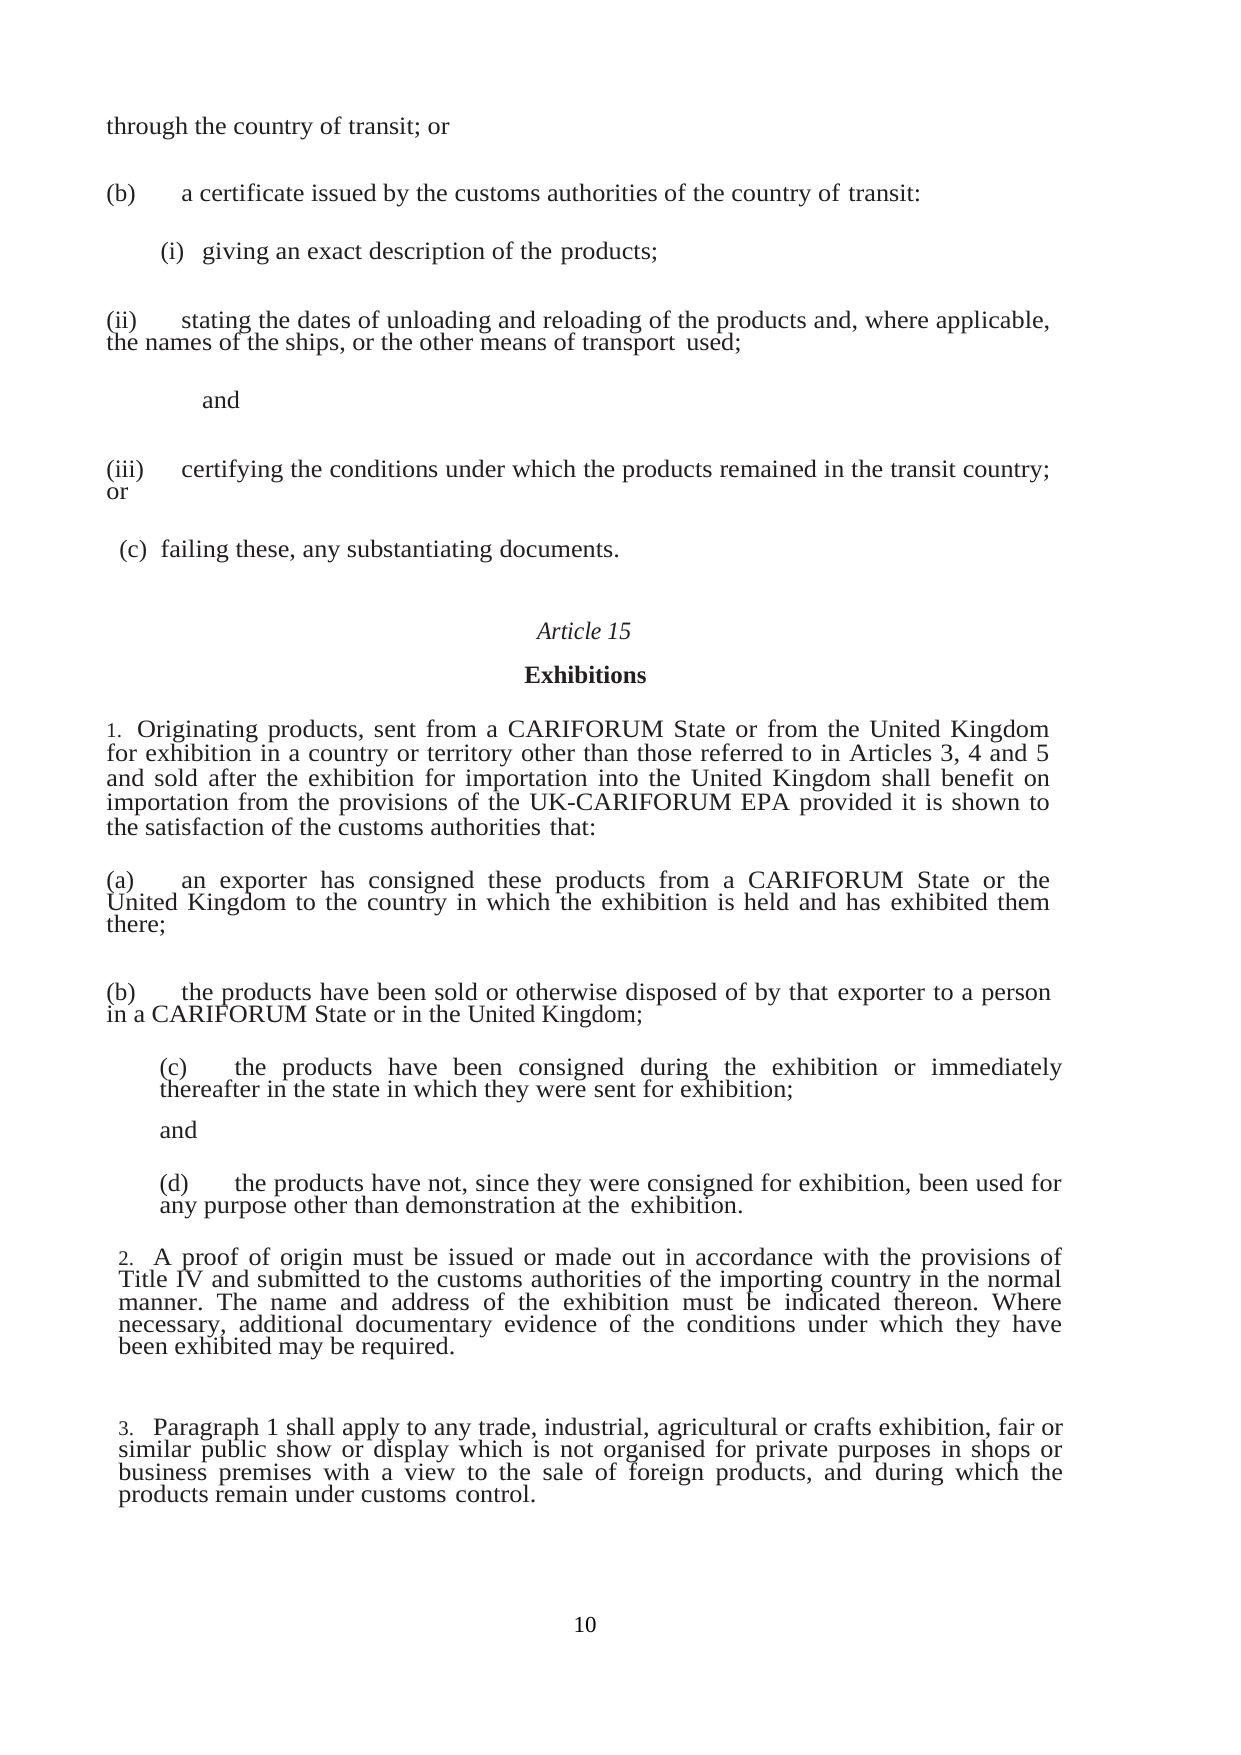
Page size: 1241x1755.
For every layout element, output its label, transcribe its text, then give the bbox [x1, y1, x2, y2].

list Paragraph 1 shall apply to any trade, industrial, agricultural or crafts exhibition, fair or similar public show or display which is not organised for private purposes in shops or business premises with a view to the sale of foreign products, and during which the products remain under customs control. [118, 1418, 1063, 1507]
list stating the dates of unloading and reloading of the products and, where applicable, the names of the ships, or the other means of transport used; [106, 311, 1051, 355]
list certifying the conditions under which the products remained in the transit country; or [106, 459, 1051, 504]
list failing these, any substantiating documents. [119, 534, 1063, 563]
list giving an exact description of the products; [160, 236, 1063, 265]
list a certificate issued by the customs authorities of the country of transit: [106, 184, 1051, 206]
list the products have not, since they were consigned for exhibition, been used for any purpose other than demonstration at the exhibition. [159, 1173, 1063, 1218]
text and [202, 385, 1063, 414]
list Originating products, sent from a CARIFORUM State or from the United Kingdom for exhibition in a country or territory other than those referred to in Articles 3, 4 and 5 and sold after the exhibition for importation into the United Kingdom shall benefit on importation from the provisions of the UK-CARIFORUM EPA provided it is shown to the satisfaction of the customs authorities that: [106, 718, 1051, 841]
text Exhibitions [209, 660, 961, 689]
list the products have been sold or otherwise disposed of by that exporter to a person in a CARIFORUM State or in the United Kingdom; [106, 982, 1051, 1027]
text Article 15 [209, 616, 961, 645]
text and [159, 1115, 1064, 1144]
list the products have been consigned during the exhibition or immediately thereafter in the state in which they were sent for exhibition; [159, 1057, 1063, 1102]
list through the country of transit; or [106, 117, 1051, 139]
list an exporter has consigned these products from a CARIFORUM State or the United Kingdom to the country in which the exhibition is held and has exhibited them there; [106, 870, 1051, 937]
list A proof of origin must be issued or made out in accordance with the provisions of Title IV and submitted to the customs authorities of the importing country in the normal manner. The name and address of the exhibition must be indicated thereon. Where necessary, additional documentary evidence of the conditions under which they have been exhibited may be required. [118, 1248, 1063, 1359]
